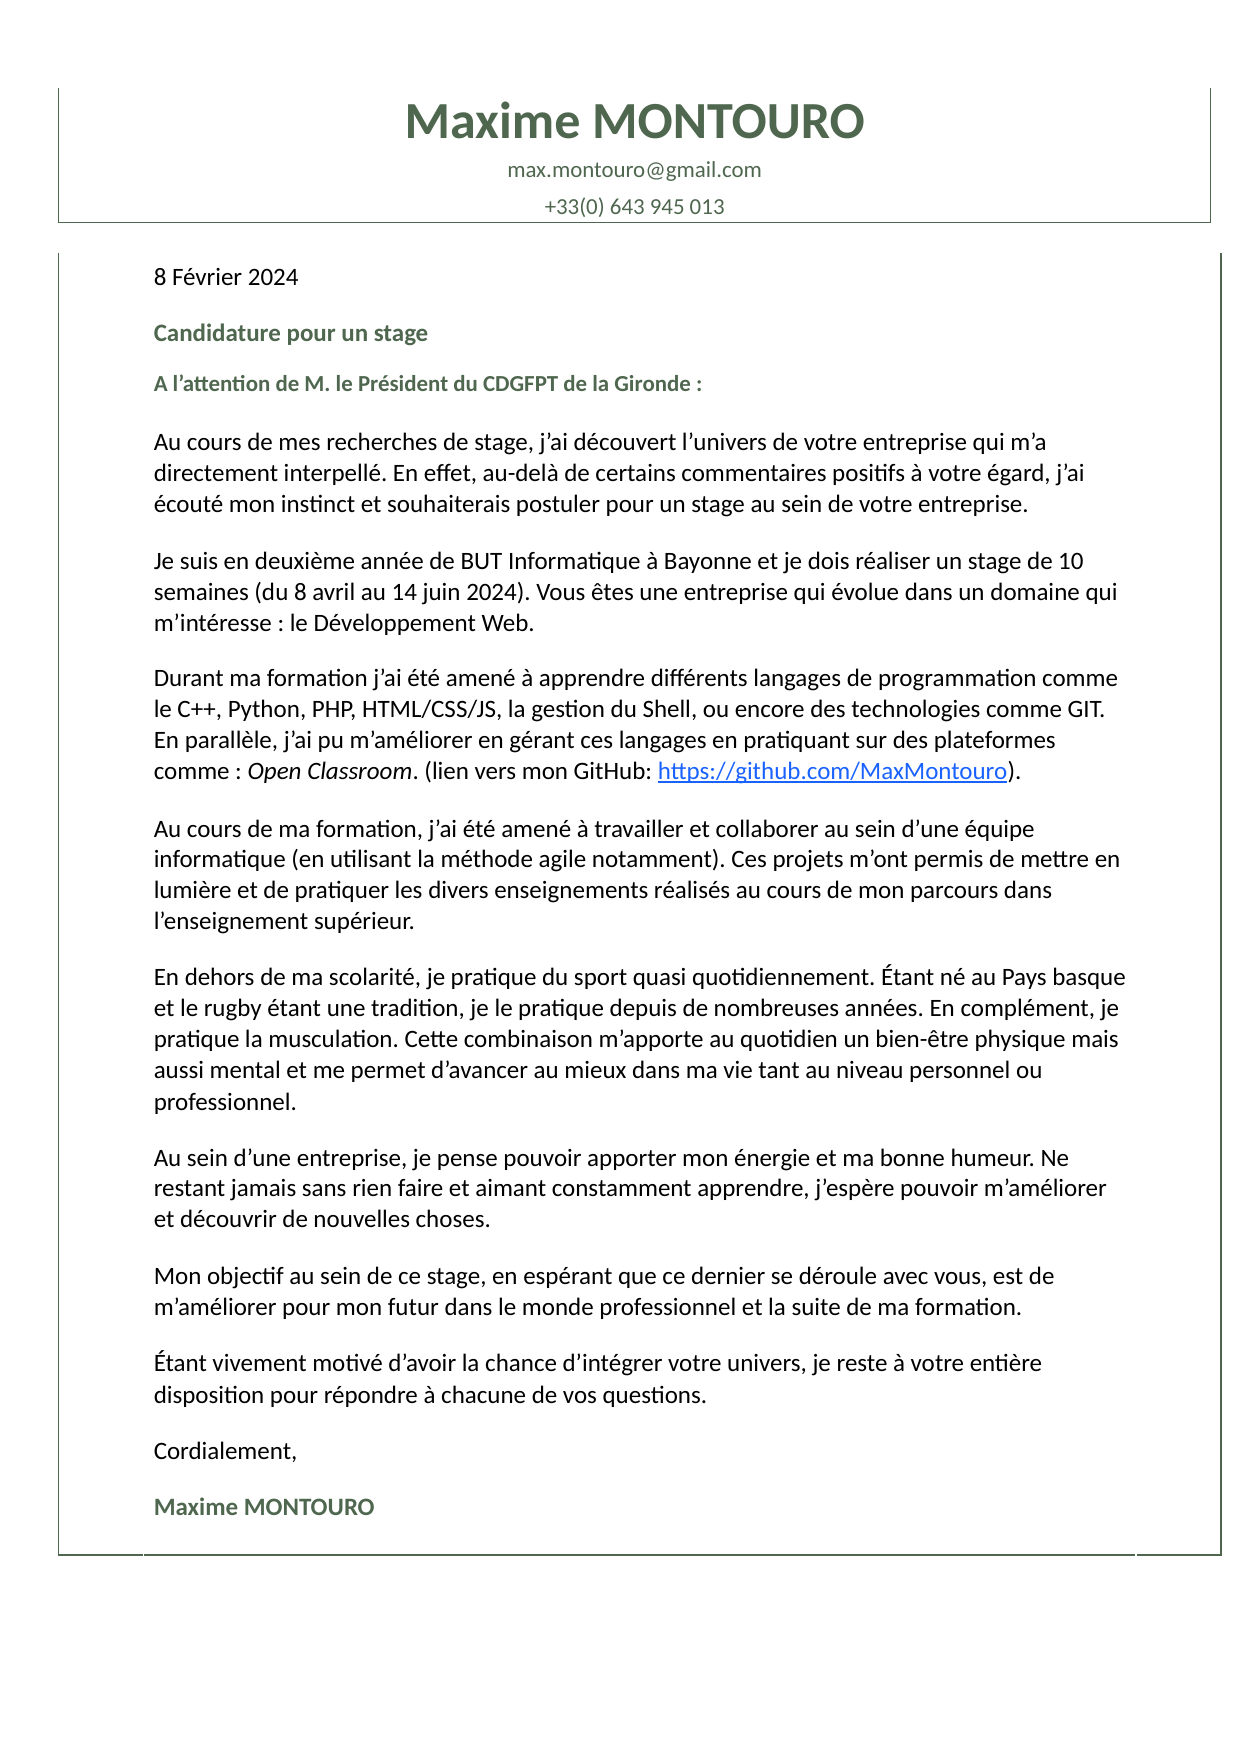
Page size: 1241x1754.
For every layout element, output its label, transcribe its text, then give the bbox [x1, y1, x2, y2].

table_header [59, 254, 143, 1554]
table_header Maxime MONTOURO max.montouro@gmail.com +33(0) 643 945 013 [59, 88, 1210, 221]
table_header [1137, 254, 1220, 1554]
table_header 8 Février 2024 Candidature pour un stage A l’attention de M. le Président du CDGFPT de la Gironde : Au cours de mes recherches de stage, j’ai découvert l’univers de votre entreprise qui m’a directement interpellé. En effet, au-delà de certains commentaires positifs à votre égard, j’ai écouté mon instinct et souhaiterais postuler pour un stage au sein de votre entreprise. Je suis en deuxième année de BUT Informatique à Bayonne et je dois réaliser un stage de 10 semaines (du 8 avril au 14 juin 2024). Vous êtes une entreprise qui évolue dans un domaine qui m’intéresse : le Développement Web. Durant ma formation j’ai été amené à apprendre différents langages de programmation comme le C++, Python, PHP, HTML/CSS/JS, la gestion du Shell, ou encore des technologies comme GIT. En parallèle, j’ai pu m’améliorer en gérant ces langages en pratiquant sur des plateformes comme : Open Classroom. (lien vers mon GitHub: https://github.com/MaxMontouro). Au cours de ma formation, j’ai été amené à travailler et collaborer au sein d’une équipe informatique (en utilisant la méthode agile notamment). Ces projets m’ont permis de mettre en lumière et de pratiquer les divers enseignements réalisés au cours de mon parcours dans l’enseignement supérieur. En dehors de ma scolarité, je pratique du sport quasi quotidiennement. Étant né au Pays basque et le rugby étant une tradition, je le pratique depuis de nombreuses années. En complément, je pratique la musculation. Cette combinaison m’apporte au quotidien un bien-être physique mais aussi mental et me permet d’avancer au mieux dans ma vie tant au niveau personnel ou professionnel. Au sein d’une entreprise, je pense pouvoir apporter mon énergie et ma bonne humeur. Ne restant jamais sans rien faire et aimant constamment apprendre, j’espère pouvoir m’améliorer et découvrir de nouvelles choses. Mon objectif au sein de ce stage, en espérant que ce dernier se déroule avec vous, est de m’améliorer pour mon futur dans le monde professionnel et la suite de ma formation. Étant vivement motivé d’avoir la chance d’intégrer votre univers, je reste à votre entière disposition pour répondre à chacune de vos questions. Cordialement, Maxime MONTOURO [144, 254, 1135, 1554]
